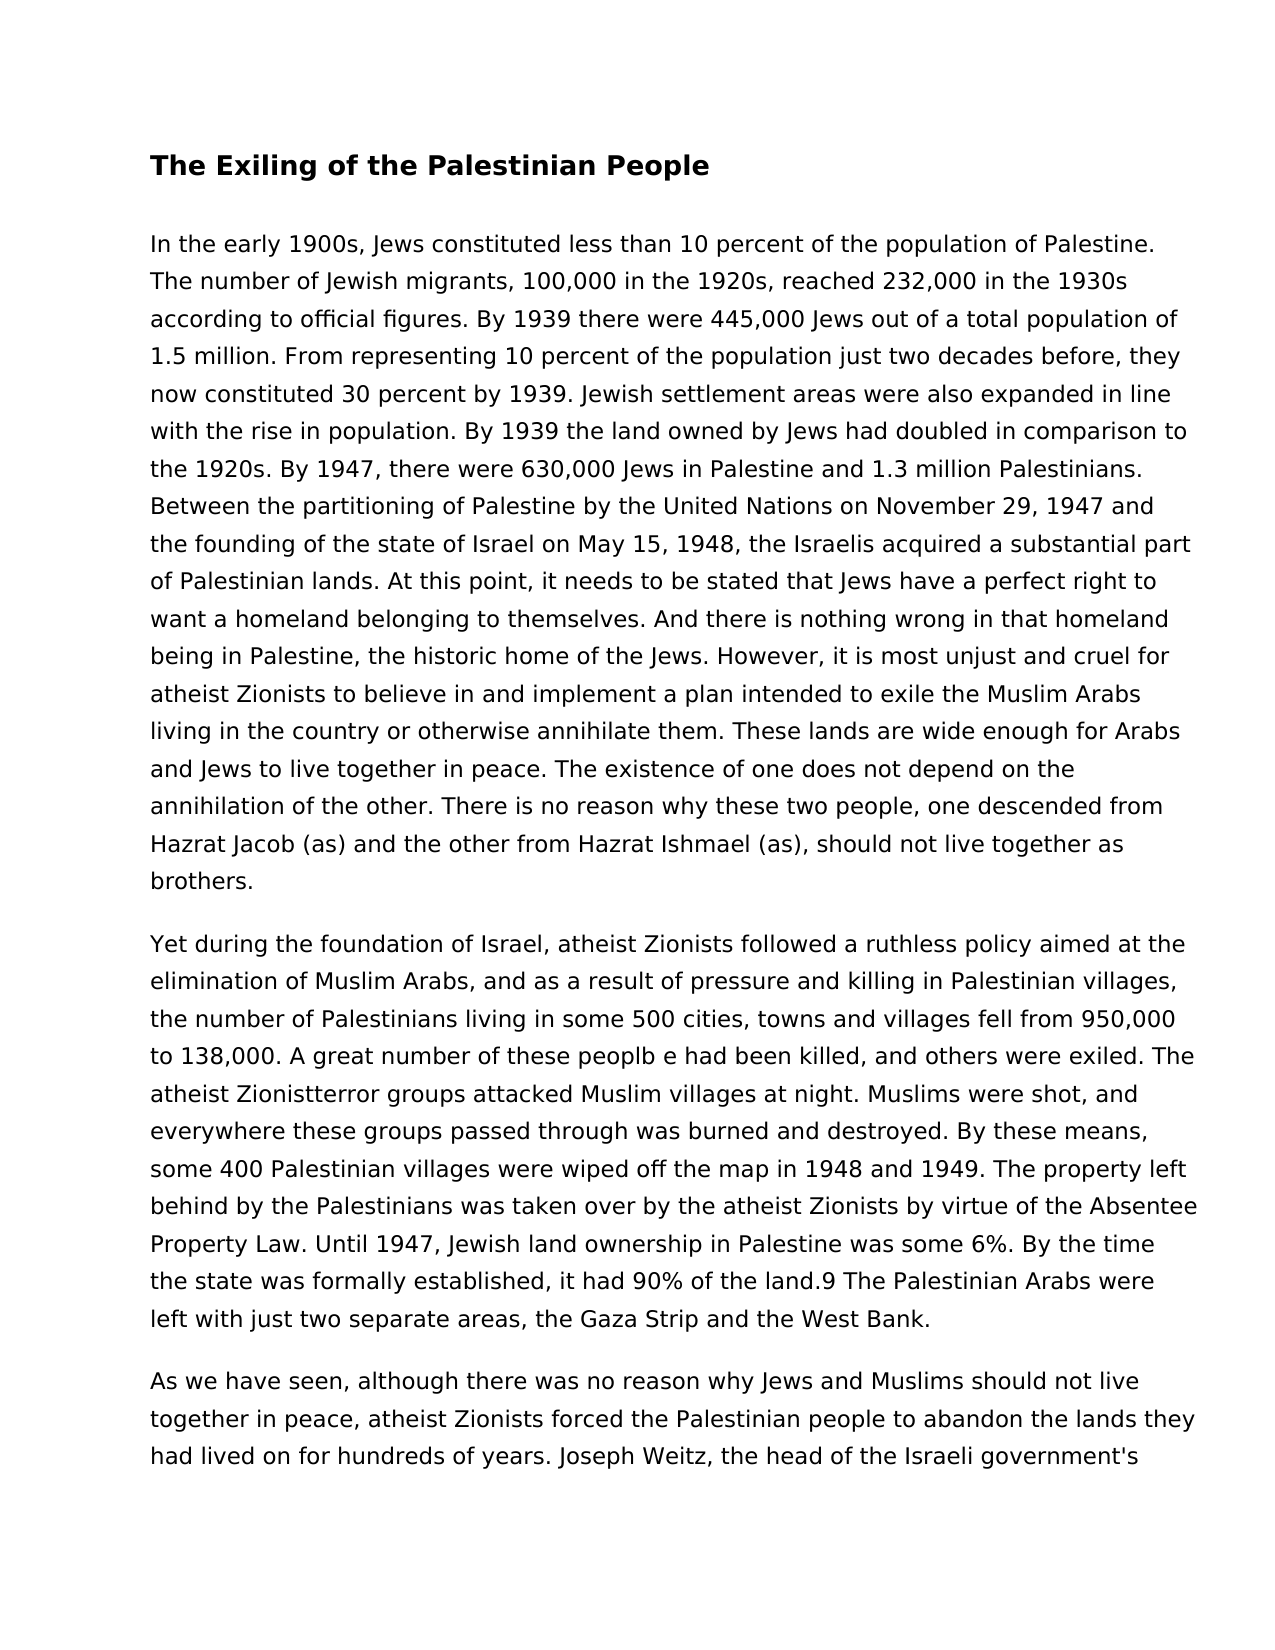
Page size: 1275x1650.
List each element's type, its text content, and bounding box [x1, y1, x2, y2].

text Yet during the foundation of Israel, atheist Zionists followed a ruthless policy aimed at the elimination of Muslim Arabs, and as a result of pressure and killing in Palestinian villages, the number of Palestinians living in some 500 cities, towns and villages fell from 950,000 to 138,000. A great number of these peoplb e had been killed, and others were exiled. The atheist Zionistterror groups attacked Muslim villages at night. Muslims were shot, and everywhere these groups passed through was burned and destroyed. By these means, some 400 Palestinian villages were wiped off the map in 1948 and 1949. The property left behind by the Palestinians was taken over by the atheist Zionists by virtue of the Absentee Property Law. Until 1947, Jewish land ownership in Palestine was some 6%. By the time the state was formally established, it had 90% of the land.9 The Palestinian Arabs were left with just two separate areas, the Gaza Strip and the West Bank. [150, 922, 1200, 1335]
text As we have seen, although there was no reason why Jews and Muslims should not live together in peace, atheist Zionists forced the Palestinian people to abandon the lands they had lived on for hundreds of years. Joseph Weitz, the head of the Israeli government's [150, 1360, 1200, 1472]
text In the early 1900s, Jews constituted less than 10 percent of the population of Palestine. The number of Jewish migrants, 100,000 in the 1920s, reached 232,000 in the 1930s according to official figures. By 1939 there were 445,000 Jews out of a total population of 1.5 million. From representing 10 percent of the population just two decades before, they now constituted 30 percent by 1939. Jewish settlement areas were also expanded in line with the rise in population. By 1939 the land owned by Jews had doubled in comparison to the 1920s. By 1947, there were 630,000 Jews in Palestine and 1.3 million Palestinians. Between the partitioning of Palestine by the United Nations on November 29, 1947 and the founding of the state of Israel on May 15, 1948, the Israelis acquired a substantial part of Palestinian lands. At this point, it needs to be stated that Jews have a perfect right to want a homeland belonging to themselves. And there is nothing wrong in that homeland being in Palestine, the historic home of the Jews. However, it is most unjust and cruel for atheist Zionists to believe in and implement a plan intended to exile the Muslim Arabs living in the country or otherwise annihilate them. These lands are wide enough for Arabs and Jews to live together in peace. The existence of one does not depend on the annihilation of the other. There is no reason why these two people, one descended from Hazrat Jacob (as) and the other from Hazrat Ishmael (as), should not live together as brothers. [150, 222, 1200, 897]
subtitle The Exiling of the Palestinian People [150, 150, 1200, 182]
